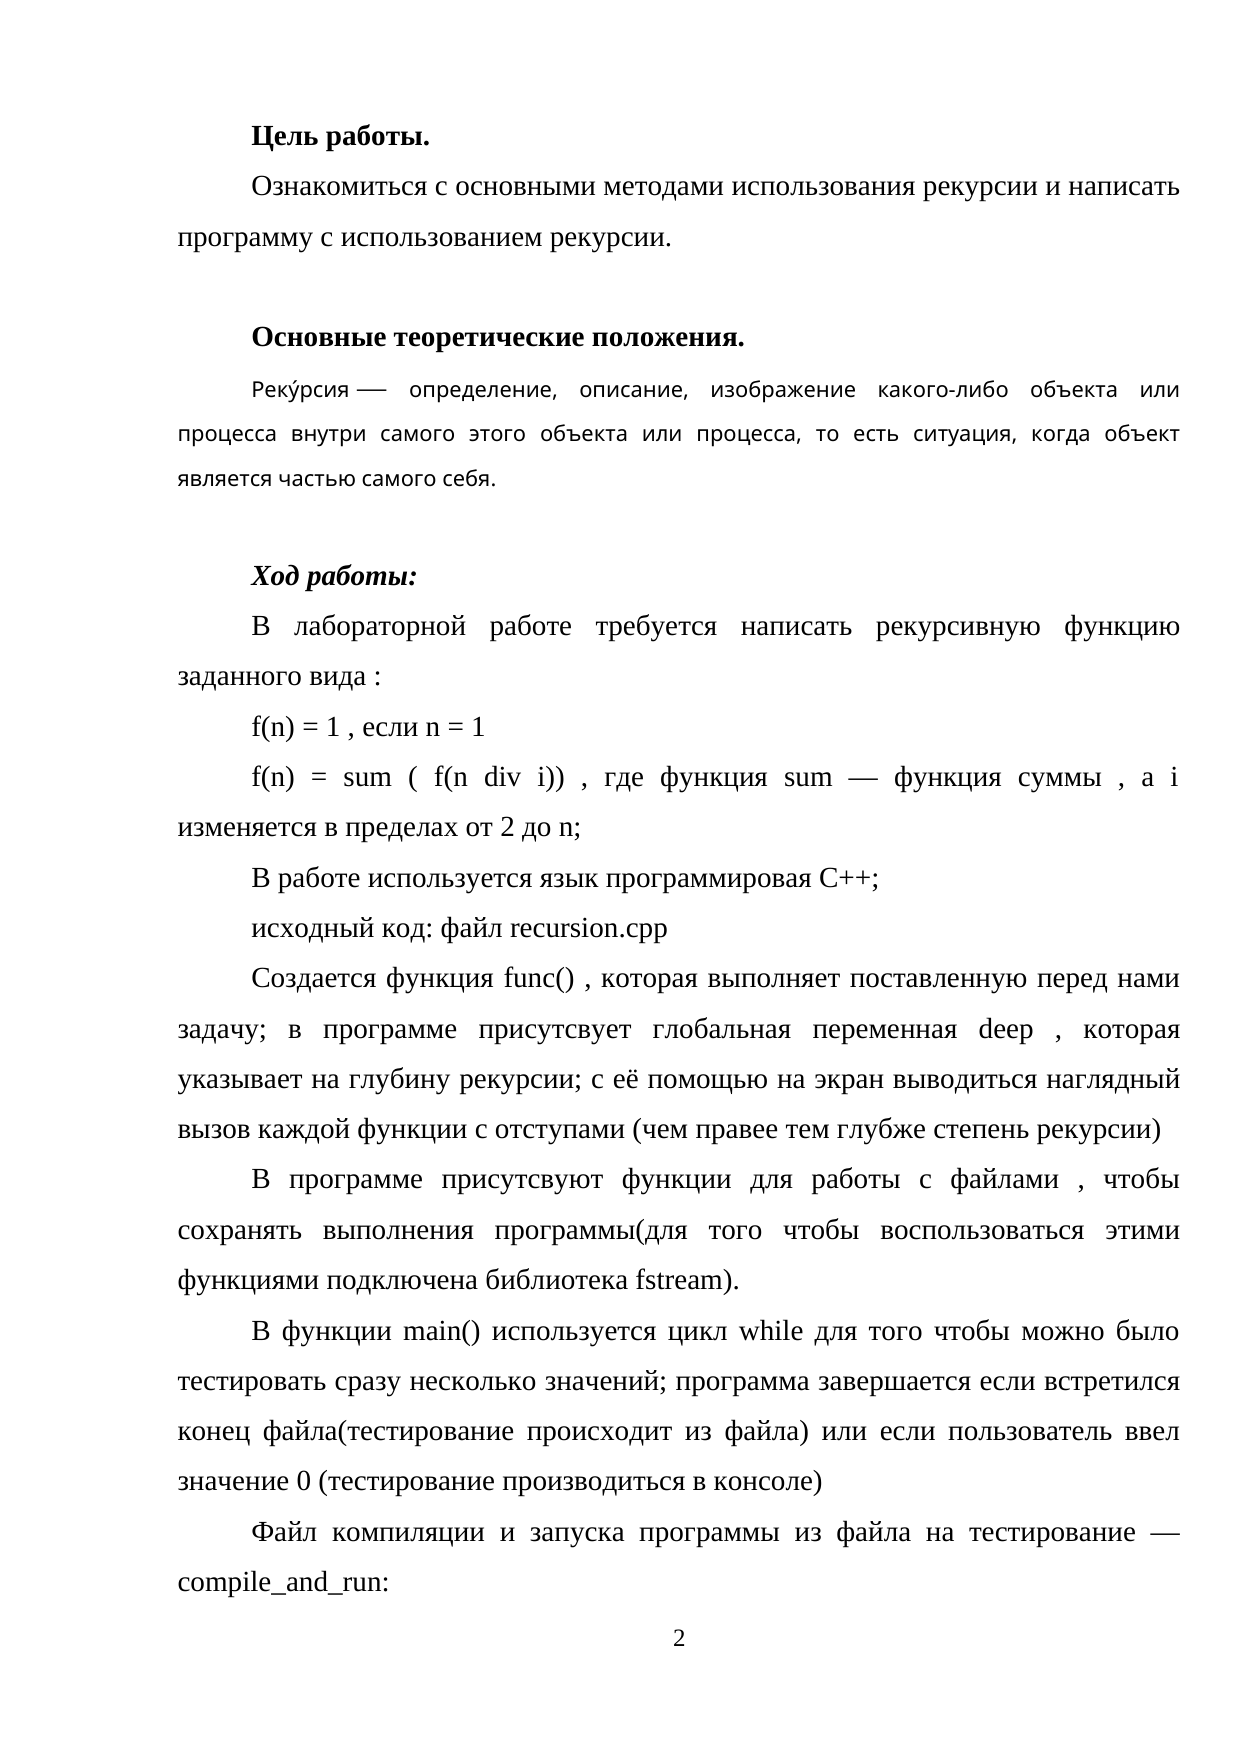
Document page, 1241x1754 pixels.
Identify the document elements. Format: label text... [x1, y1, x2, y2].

text Файл компиляции и запуска программы из файла на тестирование — compile_and_run: [177, 1514, 1181, 1598]
text Ознакомиться с основными методами использования рекурсии и написать программу с использованием рекурсии. [177, 168, 1181, 252]
text В функции main() используется цикл while для того чтобы можно было тестировать сразу несколько значений; программа завершается если встретился конец файла(тестирование происходит из файла) или если пользователь ввел значение 0 (тестирование производиться в консоле) [177, 1313, 1181, 1497]
text Реку́рсия — определение, описание, изображение какого-либо объекта или процесса внутри самого этого объекта или процесса, то есть ситуация, когда объект является частью самого себя. [177, 370, 1181, 493]
text f(n) = 1 , если n = 1 [177, 709, 1181, 742]
text f(n) = sum ( f(n div i)) , где функция sum — функция суммы , а i изменяется в пределах от 2 до n; [177, 759, 1181, 843]
text исходный код: файл recursion.cpp [177, 910, 1181, 944]
text В лабораторной работе требуется написать рекурсивную функцию заданного вида : [177, 608, 1181, 692]
text Цель работы. [177, 118, 1181, 152]
text Создается функция func() , которая выполняет поставленную перед нами задачу; в программе присутсвует глобальная переменная deep , которая указывает на глубину рекурсии; с её помощью на экран выводиться наглядный вызов каждой функции с отступами (чем правее тем глубже степень рекурсии) [177, 960, 1181, 1145]
text Основные теоретические положения. [177, 319, 1181, 353]
text В программе присутсвуют функции для работы с файлами , чтобы сохранять выполнения программы(для того чтобы воспользоваться этими функциями подключена библиотека fstream). [177, 1162, 1181, 1296]
text Ход работы: [177, 558, 1181, 591]
text В работе используется язык программировая C++; [177, 860, 1181, 893]
